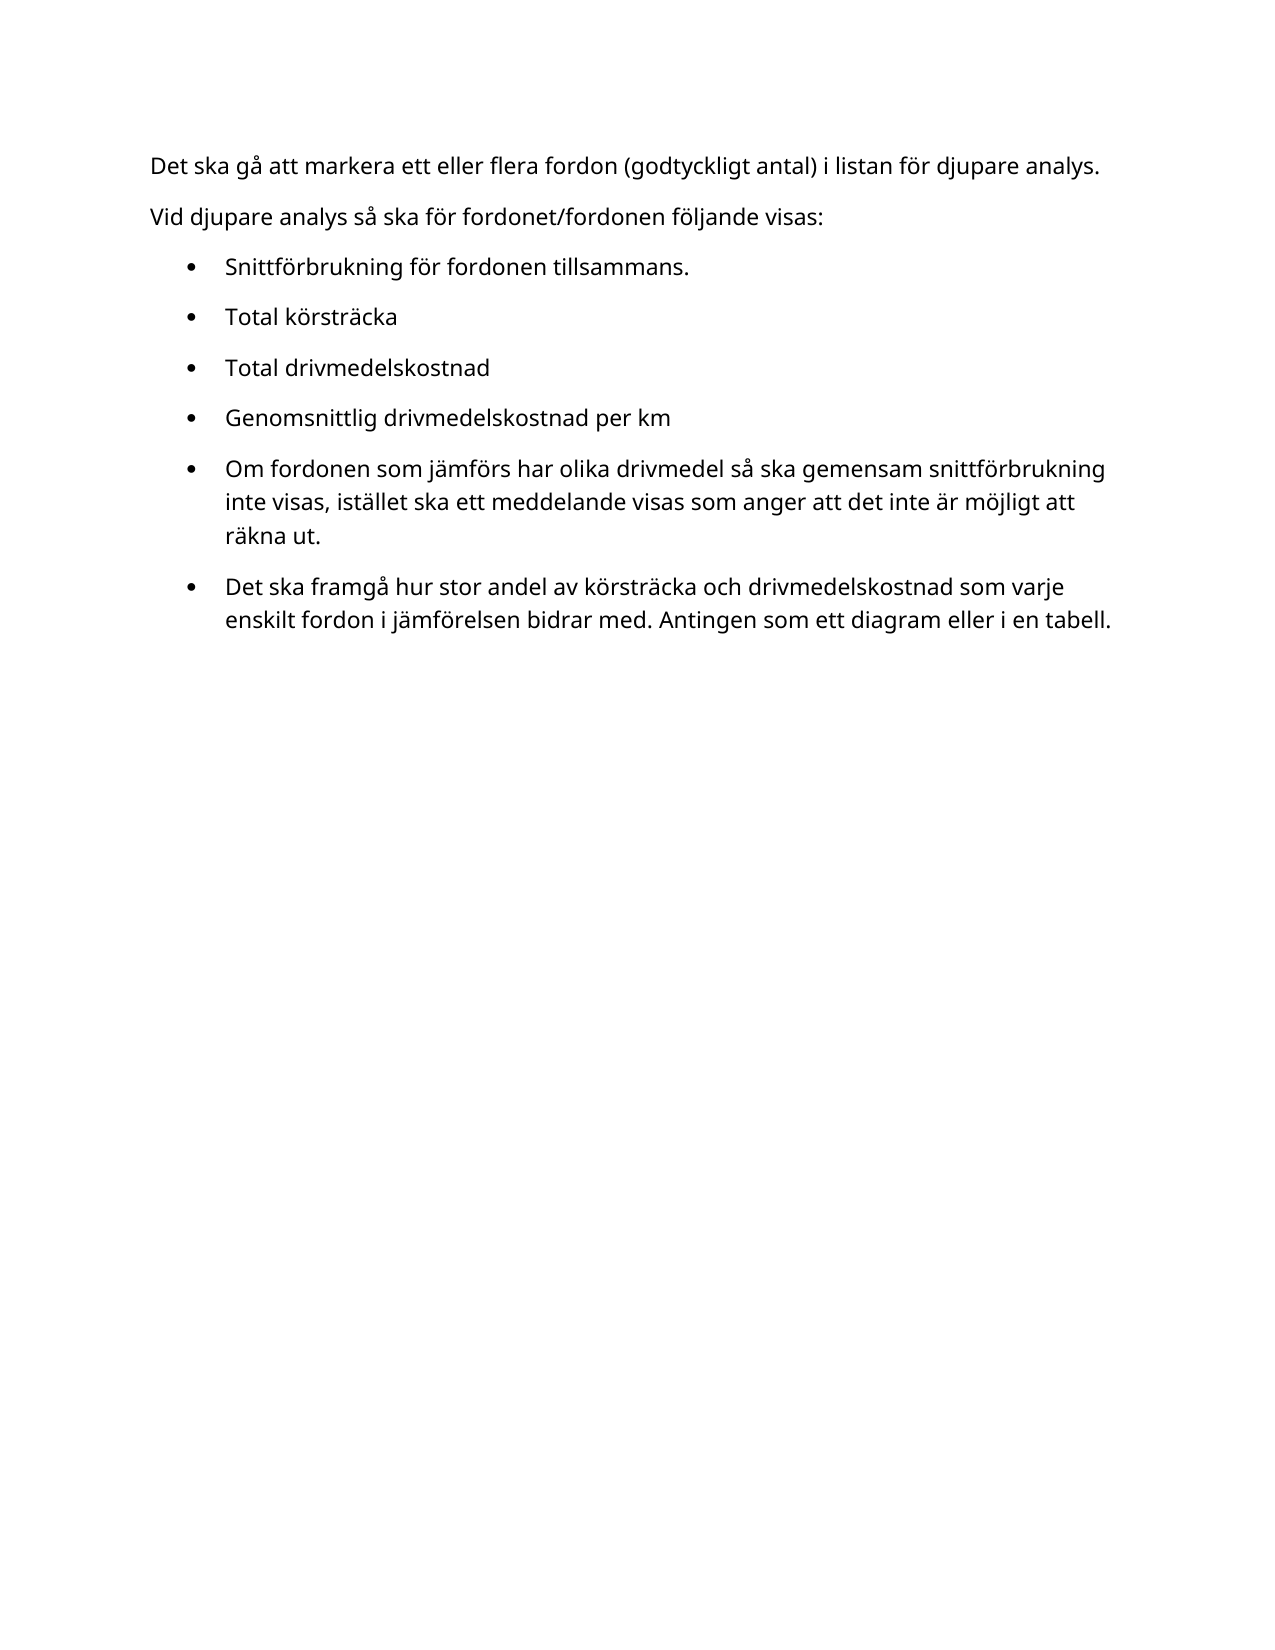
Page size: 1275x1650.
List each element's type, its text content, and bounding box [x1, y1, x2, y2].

list Snittförbrukning för fordonen tillsammans. [187, 251, 1125, 282]
list Total körsträcka [187, 301, 1125, 332]
list Total drivmedelskostnad [187, 352, 1125, 383]
list Genomsnittlig drivmedelskostnad per km [187, 402, 1125, 433]
list Om fordonen som jämförs har olika drivmedel så ska gemensam snittförbrukning inte visas, istället ska ett meddelande visas som anger att det inte är möjligt att räkna ut. [187, 452, 1125, 551]
text Vid djupare analys så ska för fordonet/fordonen följande visas: [150, 200, 1125, 232]
list Det ska framgå hur stor andel av körsträcka och drivmedelskostnad som varje enskilt fordon i jämförelsen bidrar med. Antingen som ett diagram eller i en tabell. [187, 570, 1125, 635]
text Det ska gå att markera ett eller flera fordon (godtyckligt antal) i listan för djupare analys. [150, 150, 1125, 181]
